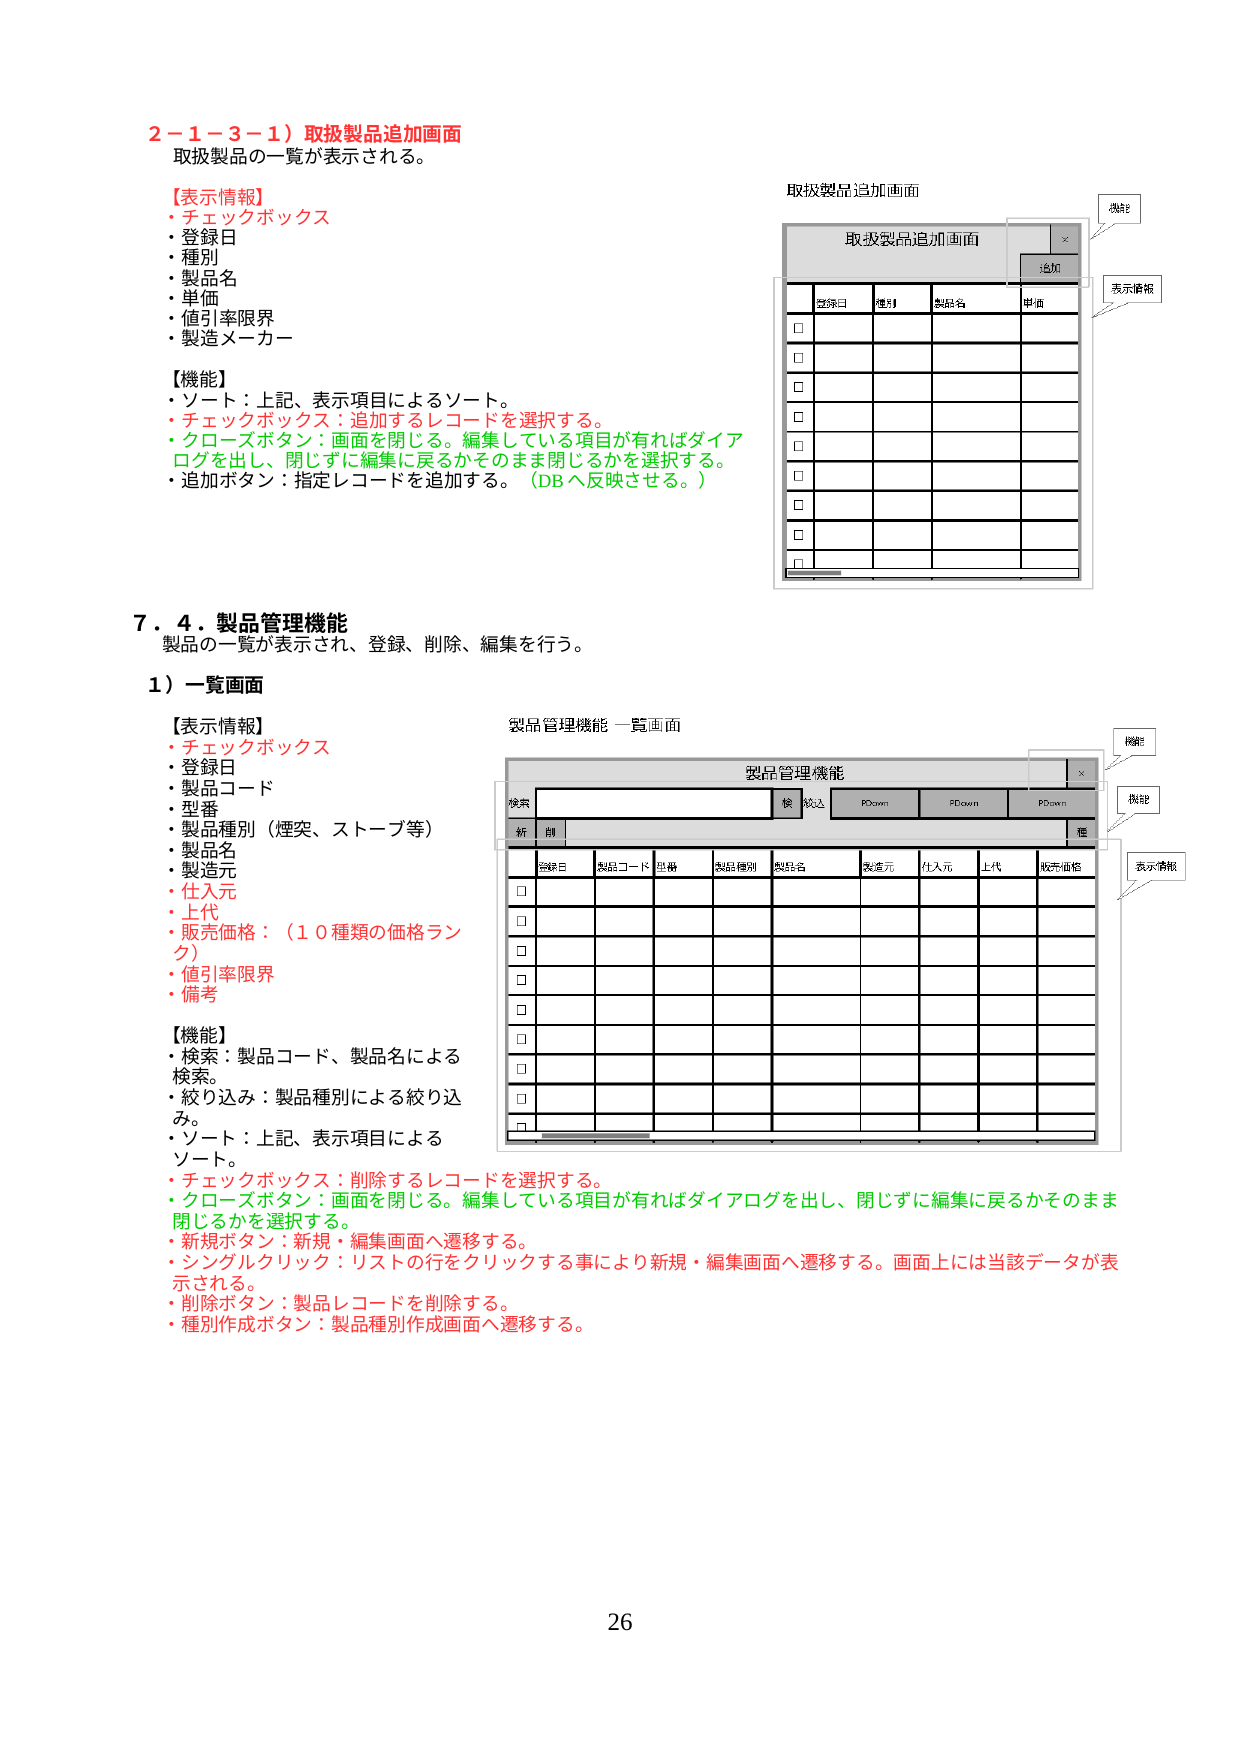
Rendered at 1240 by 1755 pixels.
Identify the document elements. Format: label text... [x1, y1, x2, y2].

text ・新規ボタン：新規・編集画面へ遷移する。 [162, 1232, 1121, 1253]
text ・製品コード [162, 779, 475, 799]
text ・チェックボックス：削除するレコードを選択する。 [162, 1171, 1121, 1191]
text ７．４．製品管理機能 [129, 613, 1121, 636]
text ・登録日 [162, 758, 475, 779]
text ・製造元 [162, 861, 475, 882]
text 【機能】 [162, 1026, 475, 1047]
text ・上代 [162, 903, 475, 923]
text 【表示情報】 [162, 717, 475, 738]
text ・登録日 [163, 229, 754, 249]
text ・製品名 [163, 269, 754, 289]
text ・追加ボタン：指定レコードを追加する。（DBへ反映させる。） [163, 471, 754, 491]
text 【機能】 [162, 370, 754, 391]
text ・シングルクリック：リストの行をクリックする事により新規・編集画面へ遷移する。画面上には当該データが表示される。 [162, 1253, 1121, 1294]
text ・種別 [163, 249, 754, 269]
text ・製造メーカー [163, 329, 754, 349]
text 【表示情報】 [162, 188, 754, 208]
text ・検索：製品コード、製品名による検索。 [162, 1047, 475, 1088]
text ・製品名 [162, 841, 475, 861]
picture [475, 715, 1204, 1170]
text 取扱製品の一覧が表示される。 [162, 147, 1121, 168]
text ・値引率限界 [163, 309, 754, 329]
text ・型番 [162, 799, 475, 820]
text ２－１－３－１）取扱製品追加画面 [146, 118, 1121, 147]
text ・クローズボタン：画面を閉じる。編集している項目が有ればダイアログを出し、閉じずに編集に戻るかそのまま閉じるかを選択する。 [162, 1191, 1121, 1232]
text ・値引率限界 [162, 964, 475, 985]
picture [754, 181, 1181, 608]
text ・削除ボタン：製品レコードを削除する。 [162, 1294, 1121, 1315]
text ・ソート：上記、表示項目によるソート。 [162, 1129, 1121, 1171]
text ・仕入元 [162, 882, 475, 903]
text ・単価 [163, 289, 754, 309]
text ・種別作成ボタン：製品種別作成画面へ遷移する。 [162, 1315, 1121, 1336]
text ・チェックボックス：追加するレコードを選択する。 [163, 411, 754, 431]
text ・備考 [162, 985, 475, 1006]
text ・チェックボックス [163, 208, 754, 229]
text １）一覧画面 [146, 676, 1121, 697]
text ・クローズボタン：画面を閉じる。編集している項目が有ればダイアログを出し、閉じずに編集に戻るかそのまま閉じるかを選択する。 [163, 431, 754, 471]
text ・チェックボックス [162, 738, 475, 758]
text ・販売価格：（１０種類の価格ランク） [162, 923, 475, 964]
text ・製品種別（煙突、ストーブ等） [162, 820, 475, 841]
text ・絞り込み：製品種別による絞り込み。 [162, 1088, 475, 1129]
text 製品の一覧が表示され、登録、削除、編集を行う。 [140, 636, 1121, 656]
text ・ソート：上記、表示項目によるソート。 [163, 391, 754, 411]
